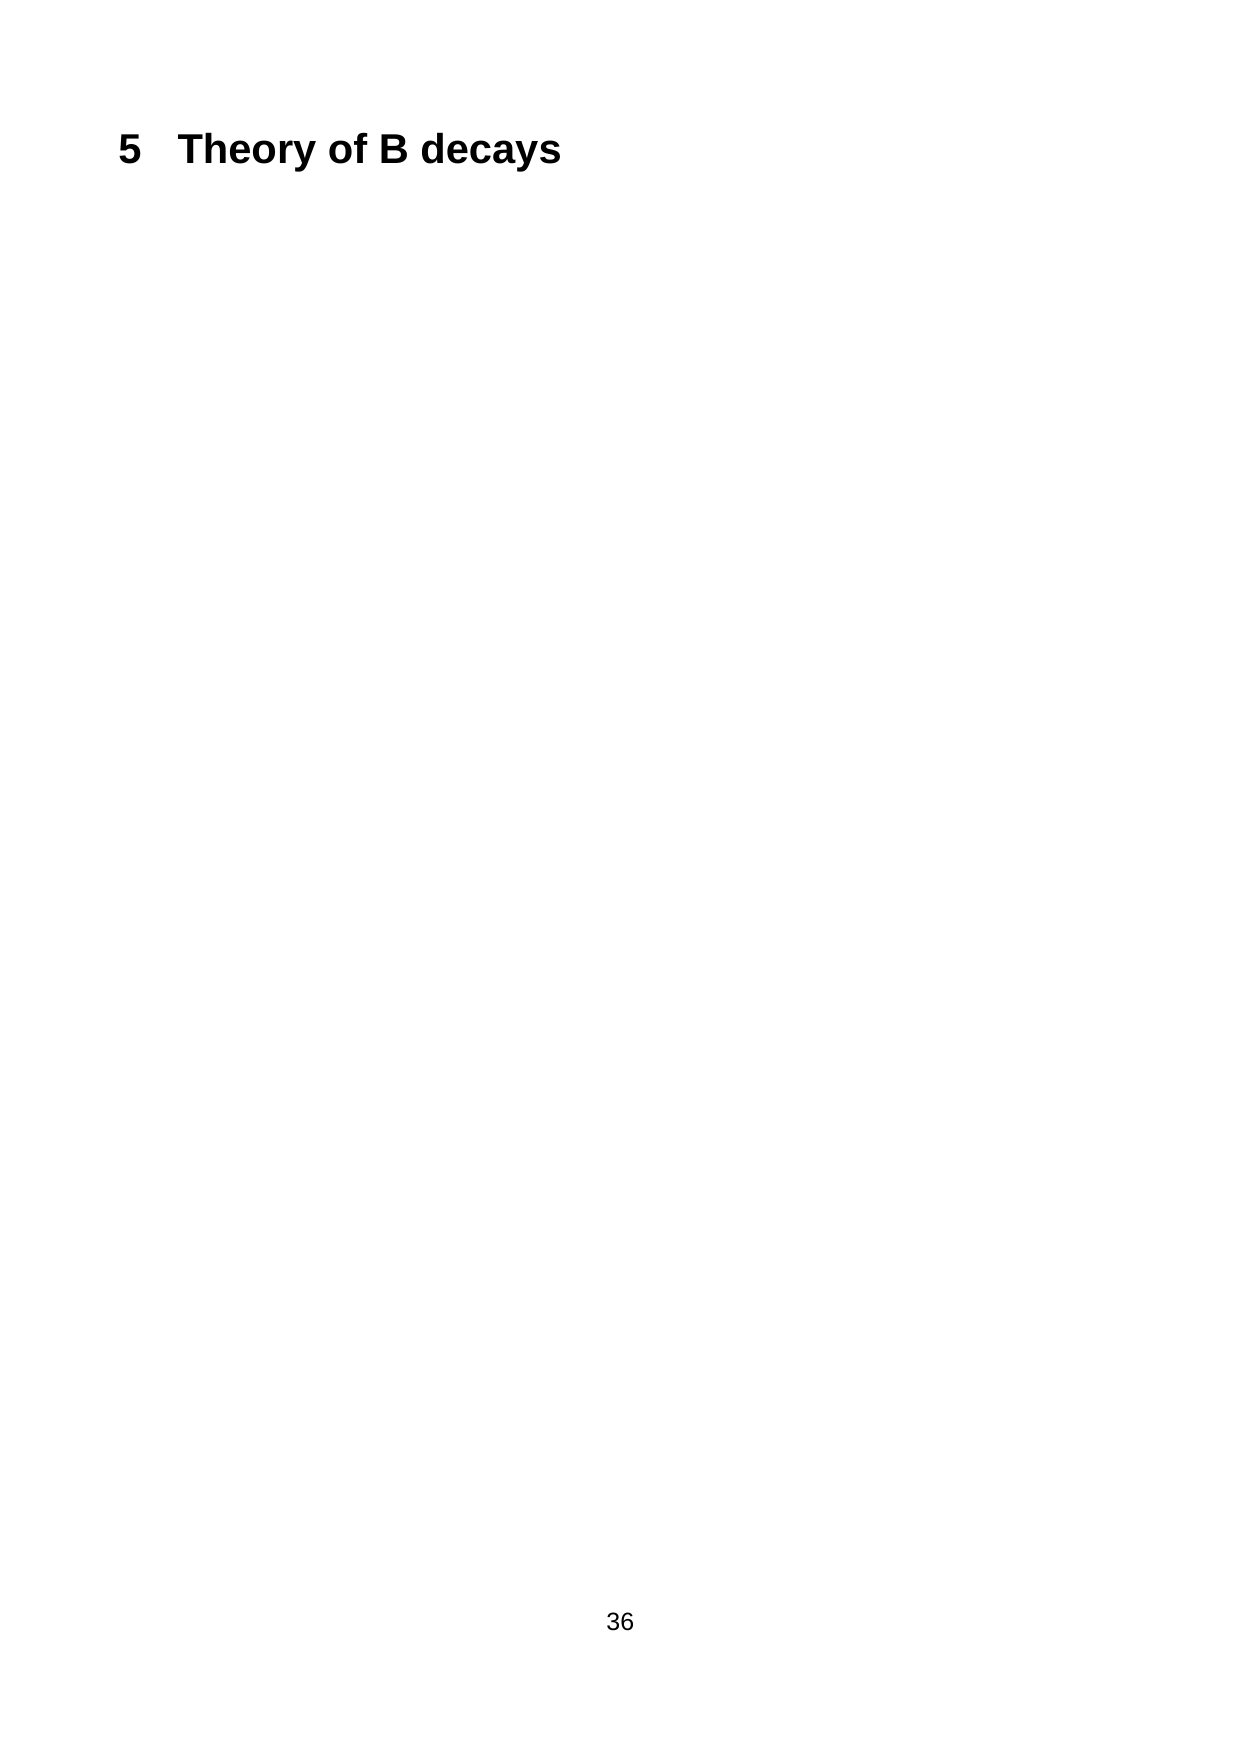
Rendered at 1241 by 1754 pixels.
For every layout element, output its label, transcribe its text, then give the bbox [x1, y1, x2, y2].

subtitle Theory of B decays [118, 124, 1122, 172]
